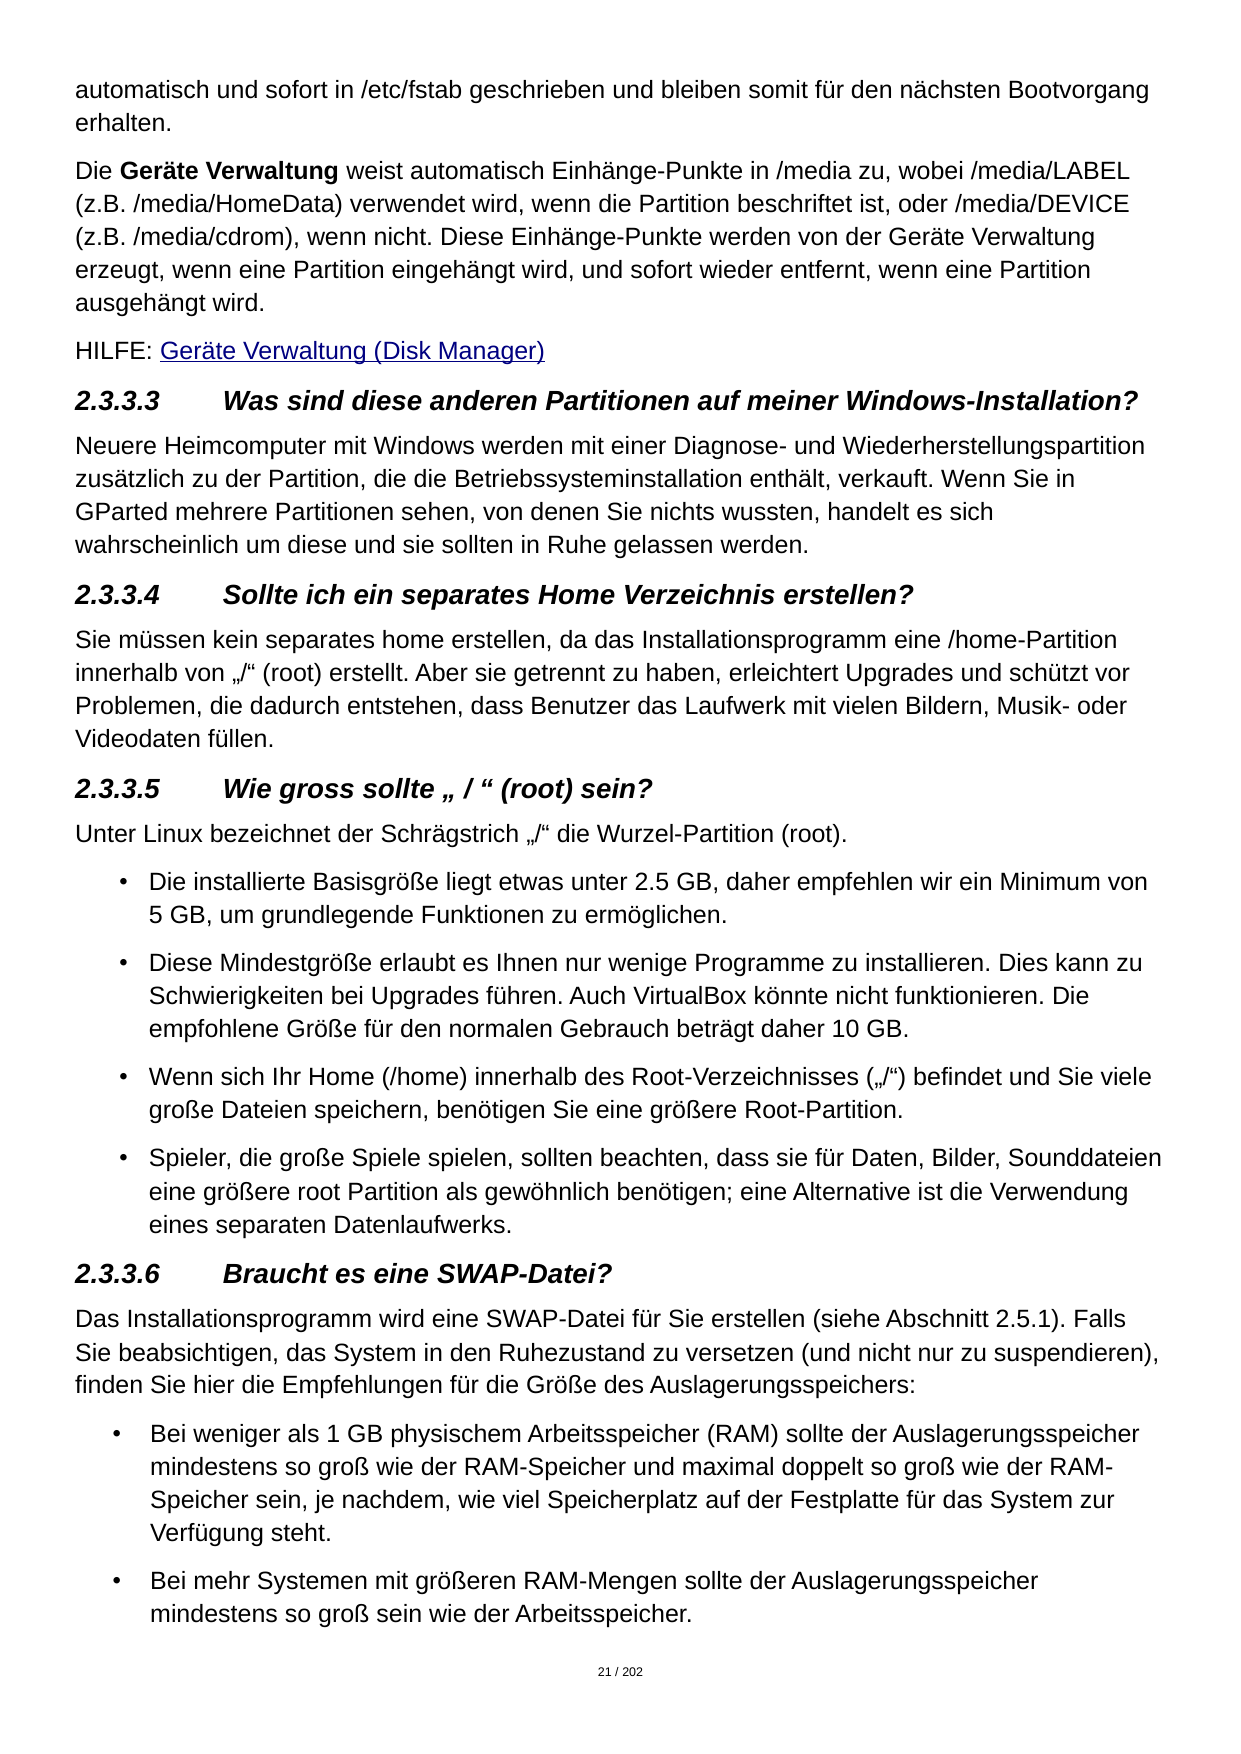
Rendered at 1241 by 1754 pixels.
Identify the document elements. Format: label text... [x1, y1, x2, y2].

subtitle Wie gross sollte „ / “ (root) sein? [75, 772, 1166, 804]
text Sie müssen kein separates home erstellen, da das Installationsprogramm eine /home-Partition innerhalb von „/“ (root) erstellt. Aber sie getrennt zu haben, erleichtert Upgrades und schützt vor Problemen, die dadurch entstehen, dass Benutzer das Laufwerk mit vielen Bildern, Musik- oder Videodaten füllen. [75, 625, 1166, 753]
text Unter Linux bezeichnet der Schrägstrich „/“ die Wurzel-Partition (root). [75, 819, 1166, 848]
list Bei weniger als 1 GB physischem Arbeitsspeicher (RAM) sollte der Auslagerungsspeicher mindestens so groß wie der RAM-Speicher und maximal doppelt so groß wie der RAM-Speicher sein, je nachdem, wie viel Speicherplatz auf der Festplatte für das System zur Verfügung steht. [112, 1418, 1166, 1546]
text Neuere Heimcomputer mit Windows werden mit einer Diagnose- und Wiederherstellungspartition zusätzlich zu der Partition, die die Betriebssysteminstallation enthält, verkauft. Wenn Sie in GParted mehrere Partitionen sehen, von denen Sie nichts wussten, handelt es sich wahrscheinlich um diese und sie sollten in Ruhe gelassen werden. [75, 431, 1166, 559]
subtitle Braucht es eine SWAP-Datei? [75, 1258, 1166, 1289]
list Die installierte Basisgröße liegt etwas unter 2.5 GB, daher empfehlen wir ein Minimum von 5 GB, um grundlegende Funktionen zu ermöglichen. [119, 867, 1166, 929]
text HILFE: Geräte Verwaltung (Disk Manager) [75, 336, 1166, 365]
text automatisch und sofort in /etc/fstab geschrieben und bleiben somit für den nächsten Bootvorgang erhalten. [75, 75, 1166, 137]
list Spieler, die große Spiele spielen, sollten beachten, dass sie für Daten, Bilder, Sounddateien eine größere root Partition als gewöhnlich benötigen; eine Alternative ist die Verwendung eines separaten Datenlaufwerks. [119, 1143, 1166, 1238]
list Bei mehr Systemen mit größeren RAM-Mengen sollte der Auslagerungsspeicher mindestens so groß sein wie der Arbeitsspeicher. [112, 1566, 1166, 1628]
text Die Geräte Verwaltung weist automatisch Einhänge-Punkte in /media zu, wobei /media/LABEL (z.B. /media/HomeData) verwendet wird, wenn die Partition beschriftet ist, oder /media/DEVICE (z.B. /media/cdrom), wenn nicht. Diese Einhänge-Punkte werden von der Geräte Verwaltung erzeugt, wenn eine Partition eingehängt wird, und sofort wieder entfernt, wenn eine Partition ausgehängt wird. [75, 156, 1166, 317]
list Wenn sich Ihr Home (/home) innerhalb des Root-Verzeichnisses („/“) befindet und Sie viele große Dateien speichern, benötigen Sie eine größere Root-Partition. [119, 1062, 1166, 1124]
text Das Installationsprogramm wird eine SWAP-Datei für Sie erstellen (siehe Abschnitt 2.5.1). Falls Sie beabsichtigen, das System in den Ruhezustand zu versetzen (und nicht nur zu suspendieren), finden Sie hier die Empfehlungen für die Größe des Auslagerungsspeichers: [75, 1304, 1166, 1399]
subtitle Sollte ich ein separates Home Verzeichnis erstellen? [75, 578, 1166, 610]
list Diese Mindestgröße erlaubt es Ihnen nur wenige Programme zu installieren. Dies kann zu Schwierigkeiten bei Upgrades führen. Auch VirtualBox könnte nicht funktionieren. Die empfohlene Größe für den normalen Gebrauch beträgt daher 10 GB. [119, 948, 1166, 1043]
subtitle Was sind diese anderen Partitionen auf meiner Windows-Installation? [75, 384, 1166, 416]
